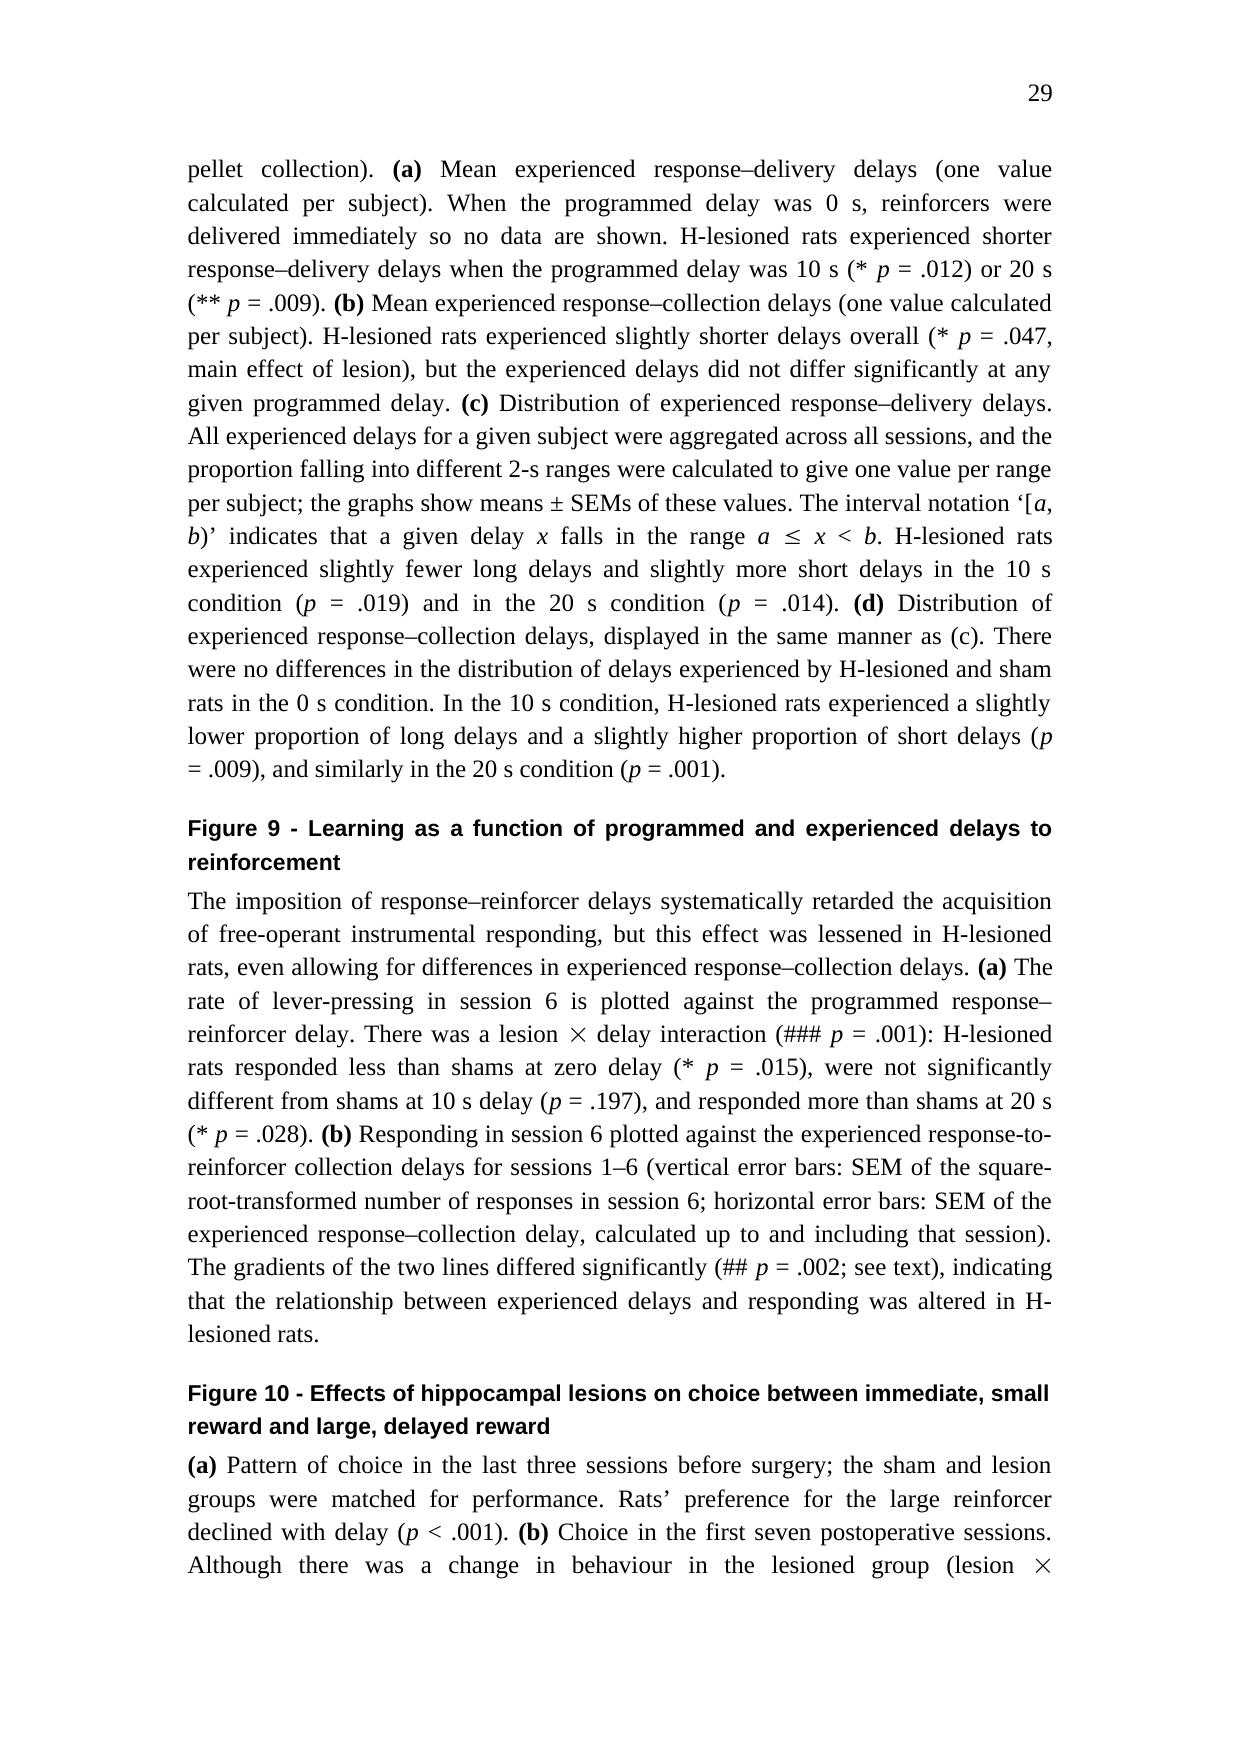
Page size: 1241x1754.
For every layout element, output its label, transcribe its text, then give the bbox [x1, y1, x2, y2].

text (a) Pattern of choice in the last three sessions before surgery; the sham and lesion groups were matched for performance. Rats’ preference for the large reinforcer declined with delay (p < .001). (b) Choice in the first seven postoperative sessions. Although there was a change in behaviour in the lesioned group (lesion  [187, 1446, 1053, 1579]
text pellet collection). (a) Mean experienced response–delivery delays (one value calculated per subject). When the programmed delay was 0 s, reinforcers were delivered immediately so no data are shown. H-lesioned rats experienced shorter response–delivery delays when the programmed delay was 10 s (* p = .012) or 20 s (** p = .009). (b) Mean experienced response–collection delays (one value calculated per subject). H-lesioned rats experienced slightly shorter delays overall (* p = .047, main effect of lesion), but the experienced delays did not differ significantly at any given programmed delay. (c) Distribution of experienced response–delivery delays. All experienced delays for a given subject were aggregated across all sessions, and the proportion falling into different 2-s ranges were calculated to give one value per range per subject; the graphs show means ± SEMs of these values. The interval notation ‘[a, b)’ indicates that a given delay x falls in the range a  x < b. H-lesioned rats experienced slightly fewer long delays and slightly more short delays in the 10 s condition (p = .019) and in the 20 s condition (p = .014). (d) Distribution of experienced response–collection delays, displayed in the same manner as (c). There were no differences in the distribution of delays experienced by H-lesioned and sham rats in the 0 s condition. In the 10 s condition, H-lesioned rats experienced a slightly lower proportion of long delays and a slightly higher proportion of short delays (p = .009), and similarly in the 20 s condition (p = .001). [187, 150, 1053, 783]
subtitle Figure 9 - Learning as a function of programmed and experienced delays to reinforcement [187, 808, 1053, 875]
subtitle Figure 10 - Effects of hippocampal lesions on choice between immediate, small reward and large, delayed reward [187, 1373, 1053, 1439]
text The imposition of response–reinforcer delays systematically retarded the acquisition of free-operant instrumental responding, but this effect was lessened in H-lesioned rats, even allowing for differences in experienced response–collection delays. (a) The rate of lever-pressing in session 6 is plotted against the programmed response–reinforcer delay. There was a lesion  delay interaction (### p = .001): H-lesioned rats responded less than shams at zero delay (* p = .015), were not significantly different from shams at 10 s delay (p = .197), and responded more than shams at 20 s (* p = .028). (b) Responding in session 6 plotted against the experienced response-to-reinforcer collection delays for sessions 1–6 (vertical error bars: SEM of the square-root-transformed number of responses in session 6; horizontal error bars: SEM of the experienced response–collection delay, calculated up to and including that session). The gradients of the two lines differed significantly (## p = .002; see text), indicating that the relationship between experienced delays and responding was altered in H-lesioned rats. [187, 881, 1053, 1348]
